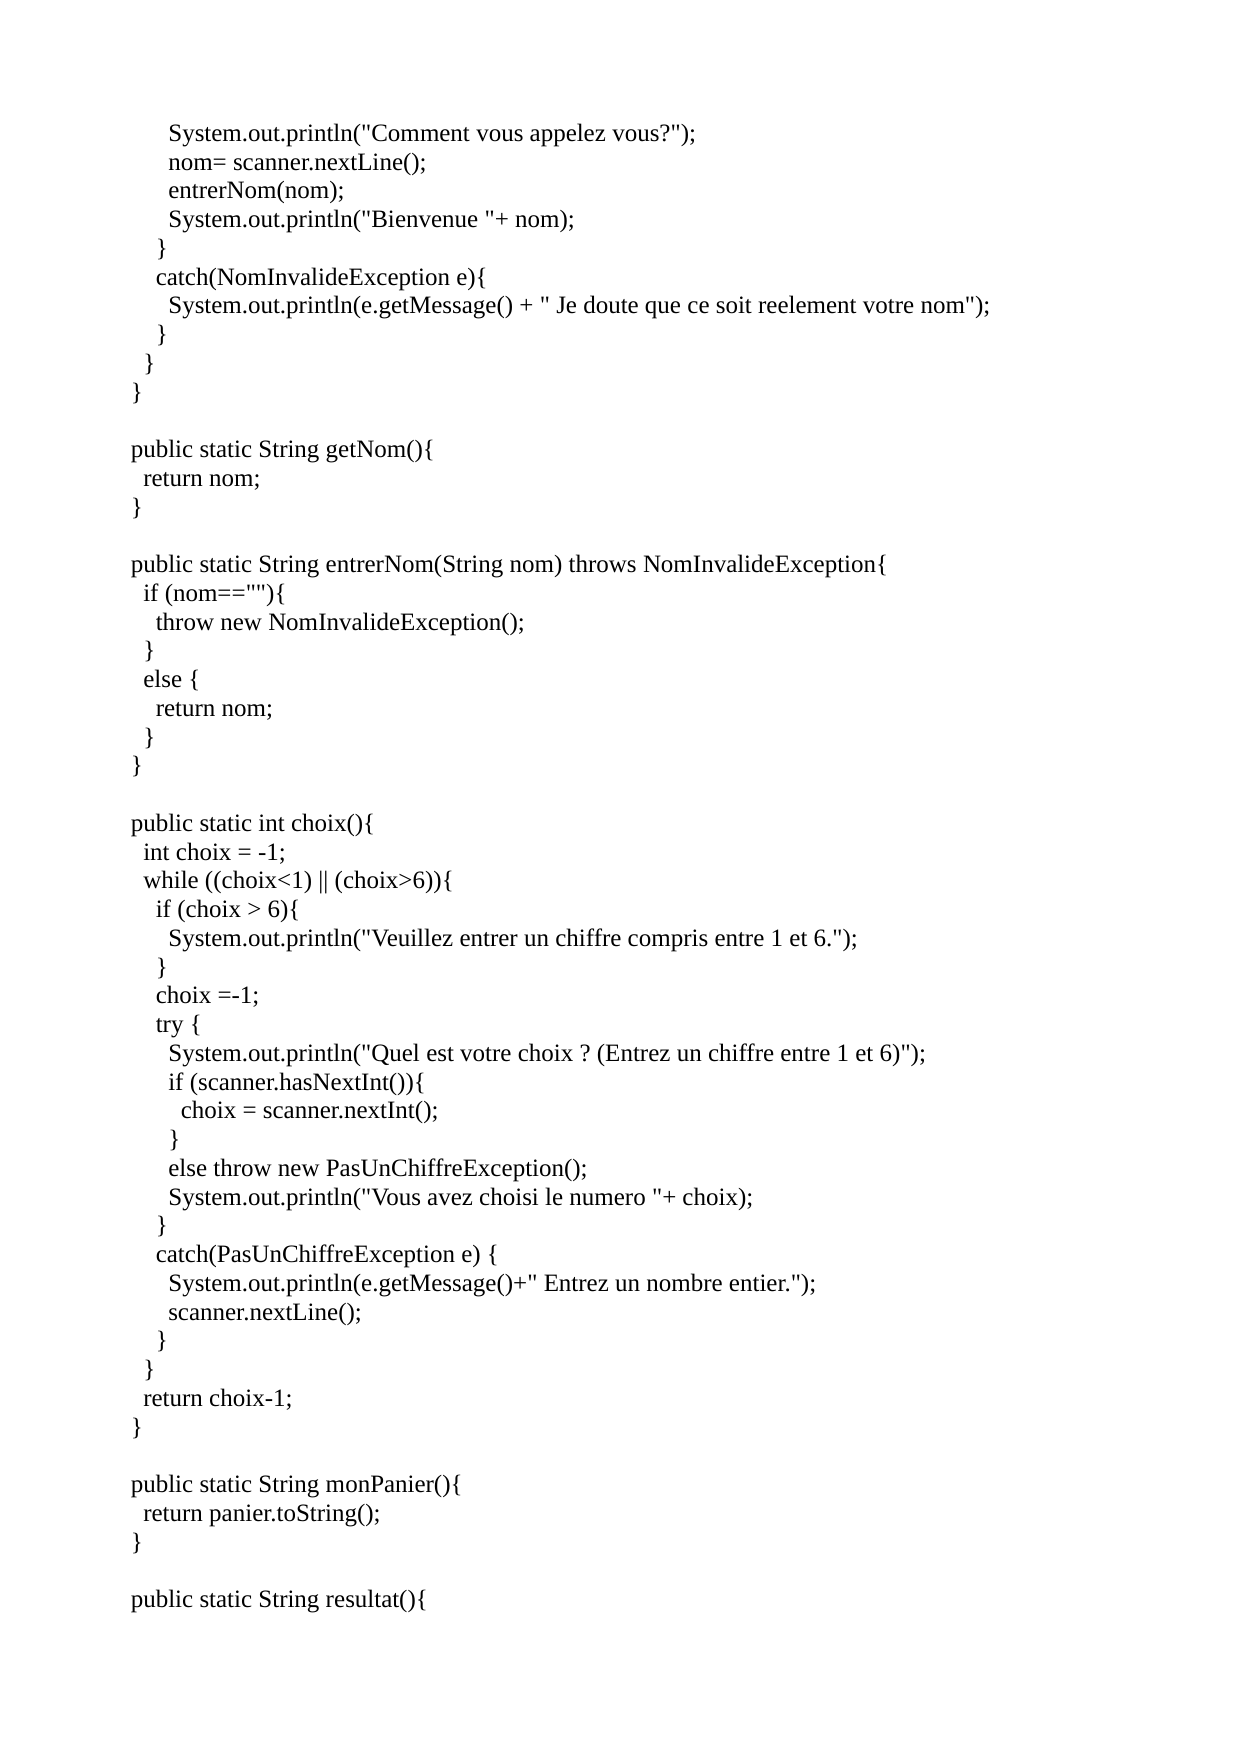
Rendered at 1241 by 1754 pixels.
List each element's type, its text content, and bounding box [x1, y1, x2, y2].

text } [118, 636, 1122, 664]
text else { [118, 664, 1122, 693]
text return choix-1; [118, 1383, 1122, 1412]
text } [118, 348, 1122, 377]
text System.out.println("Bienvenue "+ nom); [118, 204, 1122, 233]
text else throw new PasUnChiffreException(); [118, 1153, 1122, 1182]
text System.out.println("Veuillez entrer un chiffre compris entre 1 et 6."); [118, 923, 1122, 952]
text catch(NomInvalideException e){ [118, 262, 1122, 291]
text System.out.println("Vous avez choisi le numero "+ choix); [118, 1182, 1122, 1211]
text } [118, 1211, 1122, 1239]
text System.out.println(e.getMessage()+" Entrez un nombre entier."); [118, 1268, 1122, 1297]
text public static String monPanier(){ [118, 1469, 1122, 1498]
text } [118, 1527, 1122, 1556]
text entrerNom(nom); [118, 176, 1122, 204]
text return nom; [118, 463, 1122, 492]
text catch(PasUnChiffreException e) { [118, 1239, 1122, 1268]
text } [118, 1124, 1122, 1153]
text } [118, 722, 1122, 751]
text public static String entrerNom(String nom) throws NomInvalideException{ [118, 549, 1122, 578]
text } [118, 1326, 1122, 1354]
text } [118, 751, 1122, 779]
text public static String getNom(){ [118, 434, 1122, 463]
text int choix = -1; [118, 837, 1122, 866]
text public static String resultat(){ [118, 1584, 1122, 1613]
text System.out.println("Quel est votre choix ? (Entrez un chiffre entre 1 et 6)"); [118, 1038, 1122, 1067]
text } [118, 319, 1122, 348]
text } [118, 377, 1122, 406]
text return nom; [118, 693, 1122, 722]
text } [118, 1354, 1122, 1383]
text if (choix > 6){ [118, 894, 1122, 923]
text System.out.println("Comment vous appelez vous?"); [118, 118, 1122, 147]
text } [118, 492, 1122, 521]
text public static int choix(){ [118, 808, 1122, 837]
text throw new NomInvalideException(); [118, 607, 1122, 636]
text nom= scanner.nextLine(); [118, 147, 1122, 176]
text return panier.toString(); [118, 1498, 1122, 1527]
text System.out.println(e.getMessage() + " Je doute que ce soit reelement votre nom"); [118, 291, 1122, 319]
text } [118, 233, 1122, 262]
text } [118, 952, 1122, 981]
text if (scanner.hasNextInt()){ [118, 1067, 1122, 1096]
text scanner.nextLine(); [118, 1297, 1122, 1326]
text choix =-1; [118, 981, 1122, 1009]
text while ((choix<1) || (choix>6)){ [118, 866, 1122, 894]
text choix = scanner.nextInt(); [118, 1096, 1122, 1124]
text try { [118, 1009, 1122, 1038]
text if (nom==""){ [118, 578, 1122, 607]
text } [118, 1412, 1122, 1441]
